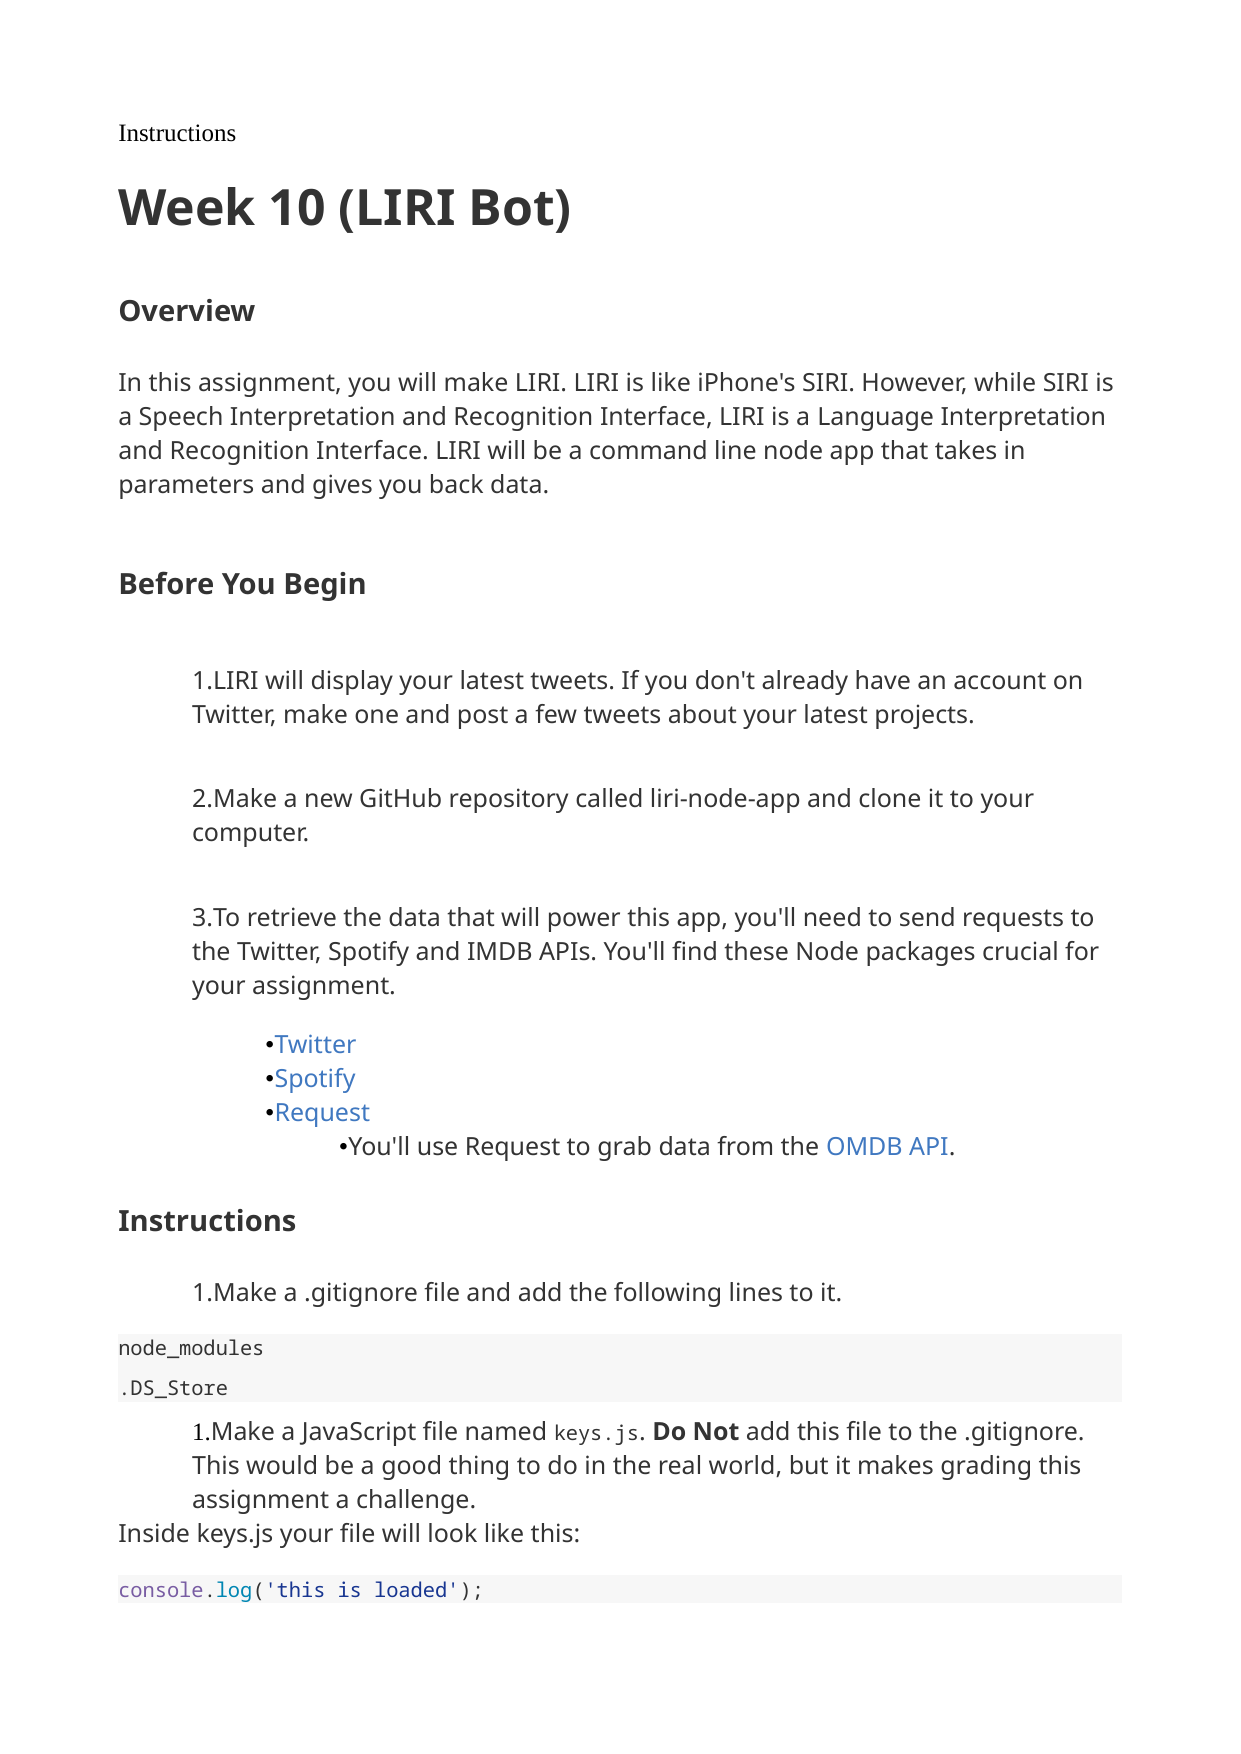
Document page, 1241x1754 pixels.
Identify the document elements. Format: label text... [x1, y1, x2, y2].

subtitle Instructions [118, 1200, 1122, 1240]
list LIRI will display your latest tweets. If you don't already have an account on Twitter, make one and post a few tweets about your latest projects. [118, 663, 1122, 731]
list Twitter [118, 1026, 1122, 1060]
list You'll use Request to grab data from the OMDB API. [118, 1128, 1122, 1163]
list To retrieve the data that will power this app, you'll need to send requests to the Twitter, Spotify and IMDB APIs. You'll find these Node packages crucial for your assignment. [118, 899, 1122, 1001]
subtitle Before You Begin [118, 563, 1122, 603]
text Inside keys.js your file will look like this: [118, 1516, 1122, 1550]
text In this assignment, you will make LIRI. LIRI is like iPhone's SIRI. However, while SIRI is a Speech Interpretation and Recognition Interface, LIRI is a Language Interpretation and Recognition Interface. LIRI will be a command line node app that takes in parameters and gives you back data. [118, 364, 1122, 501]
list Make a .gitignore file and add the following lines to it. [118, 1275, 1122, 1309]
text node_modules [118, 1334, 1122, 1361]
list Make a JavaScript file named keys.js. Do Not add this file to the .gitignore. This would be a good thing to do in the real world, but it makes grading this assignment a challenge. [118, 1414, 1122, 1516]
list Request [118, 1094, 1122, 1128]
list Spotify [118, 1060, 1122, 1094]
subtitle Overview [118, 290, 1122, 330]
subtitle Week 10 (LIRI Bot) [118, 172, 1122, 240]
text console.log('this is loaded'); [118, 1575, 1122, 1603]
text Instructions [118, 118, 1122, 147]
text .DS_Store [118, 1374, 1122, 1402]
list Make a new GitHub repository called liri-node-app and clone it to your computer. [118, 781, 1122, 849]
